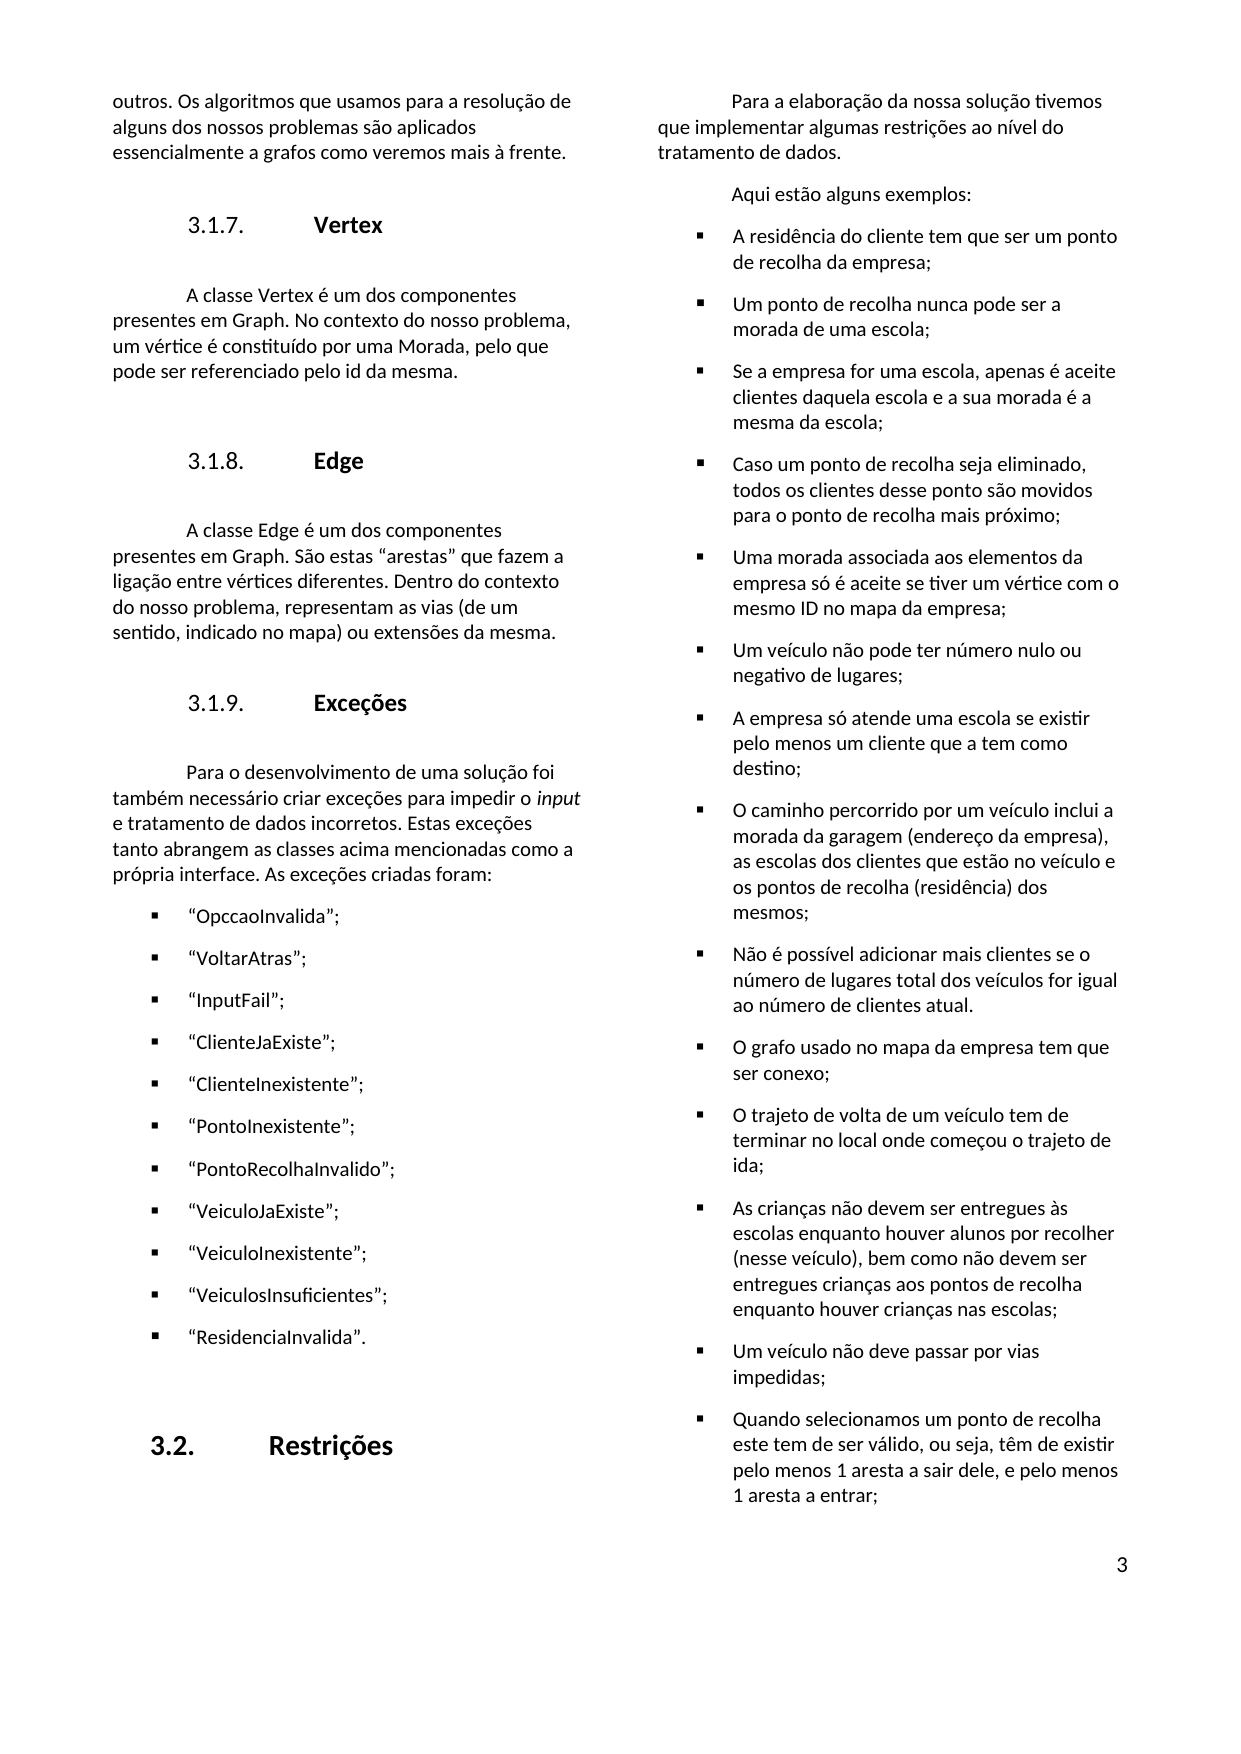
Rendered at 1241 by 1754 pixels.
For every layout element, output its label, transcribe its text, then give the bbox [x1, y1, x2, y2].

list Um veículo não deve passar por vias impedidas; [695, 1338, 1128, 1389]
list “PontoInexistente”; [150, 1114, 583, 1139]
list Não é possível adicionar mais clientes se o número de lugares total dos veículos for igual ao número de clientes atual. [695, 941, 1128, 1018]
list Uma morada associada aos elementos da empresa só é aceite se tiver um vértice com o mesmo ID no mapa da empresa; [695, 544, 1128, 621]
list “VeiculoInexistente”; [150, 1240, 583, 1265]
list “InputFail”; [150, 987, 583, 1013]
list “ClienteInexistente”; [150, 1072, 583, 1097]
list O caminho percorrido por um veículo inclui a morada da garagem (endereço da empresa), as escolas dos clientes que estão no veículo e os pontos de recolha (residência) dos mesmos; [695, 798, 1128, 925]
text A classe Edge é um dos componentes presentes em Graph. São estas “arestas” que fazem a ligação entre vértices diferentes. Dentro do contexto do nosso problema, representam as vias (de um sentido, indicado no mapa) ou extensões da mesma. [112, 492, 583, 670]
list “VeiculosInsuficientes”; [150, 1282, 583, 1307]
list “ClienteJaExiste”; [150, 1029, 583, 1055]
text Para a elaboração da nossa solução tivemos que implementar algumas restrições ao nível do tratamento de dados. [658, 88, 1128, 165]
list A residência do cliente tem que ser um ponto de recolha da empresa; [695, 223, 1128, 274]
list O grafo usado no mapa da empresa tem que ser conexo; [695, 1034, 1128, 1085]
list Restrições [150, 1427, 583, 1463]
text Para o desenvolvimento de uma solução foi também necessário criar exceções para impedir o input e tratamento de dados incorretos. Estas exceções tanto abrangem as classes acima mencionadas como a própria interface. As exceções criadas foram: [112, 734, 583, 887]
list “ResidenciaInvalida”. [150, 1324, 583, 1411]
list A empresa só atende uma escola se existir pelo menos um cliente que a tem como destino; [695, 705, 1128, 781]
list Vertex [187, 209, 583, 240]
list O trajeto de volta de um veículo tem de terminar no local onde começou o trajeto de ida; [695, 1102, 1128, 1178]
list Quando selecionamos um ponto de recolha este tem de ser válido, ou seja, têm de existir pelo menos 1 aresta a sair dele, e pelo menos 1 aresta a entrar; [695, 1406, 1128, 1508]
list Exceções [187, 687, 583, 717]
text Aqui estão alguns exemplos: [658, 181, 1128, 207]
list “VoltarAtras”; [150, 945, 583, 971]
list Se a empresa for uma escola, apenas é aceite clientes daquela escola e a sua morada é a mesma da escola; [695, 358, 1128, 435]
text A classe Vertex é um dos componentes presentes em Graph. No contexto do nosso problema, um vértice é constituído por uma Morada, pelo que pode ser referenciado pelo id da mesma. [112, 257, 583, 384]
list Um ponto de recolha nunca pode ser a morada de uma escola; [695, 291, 1128, 342]
list As crianças não devem ser entregues às escolas enquanto houver alunos por recolher (nesse veículo), bem como não devem ser entregues crianças aos pontos de recolha enquanto houver crianças nas escolas; [695, 1195, 1128, 1322]
list Edge [187, 445, 583, 476]
list Um veículo não pode ter número nulo ou negativo de lugares; [695, 637, 1128, 688]
list Caso um ponto de recolha seja eliminado, todos os clientes desse ponto são movidos para o ponto de recolha mais próximo; [695, 451, 1128, 528]
list “PontoRecolhaInvalido”; [150, 1156, 583, 1181]
list “OpccaoInvalida”; [150, 903, 583, 929]
text outros. Os algoritmos que usamos para a resolução de alguns dos nossos problemas são aplicados essencialmente a grafos como veremos mais à frente. [112, 88, 583, 193]
list “VeiculoJaExiste”; [150, 1198, 583, 1223]
